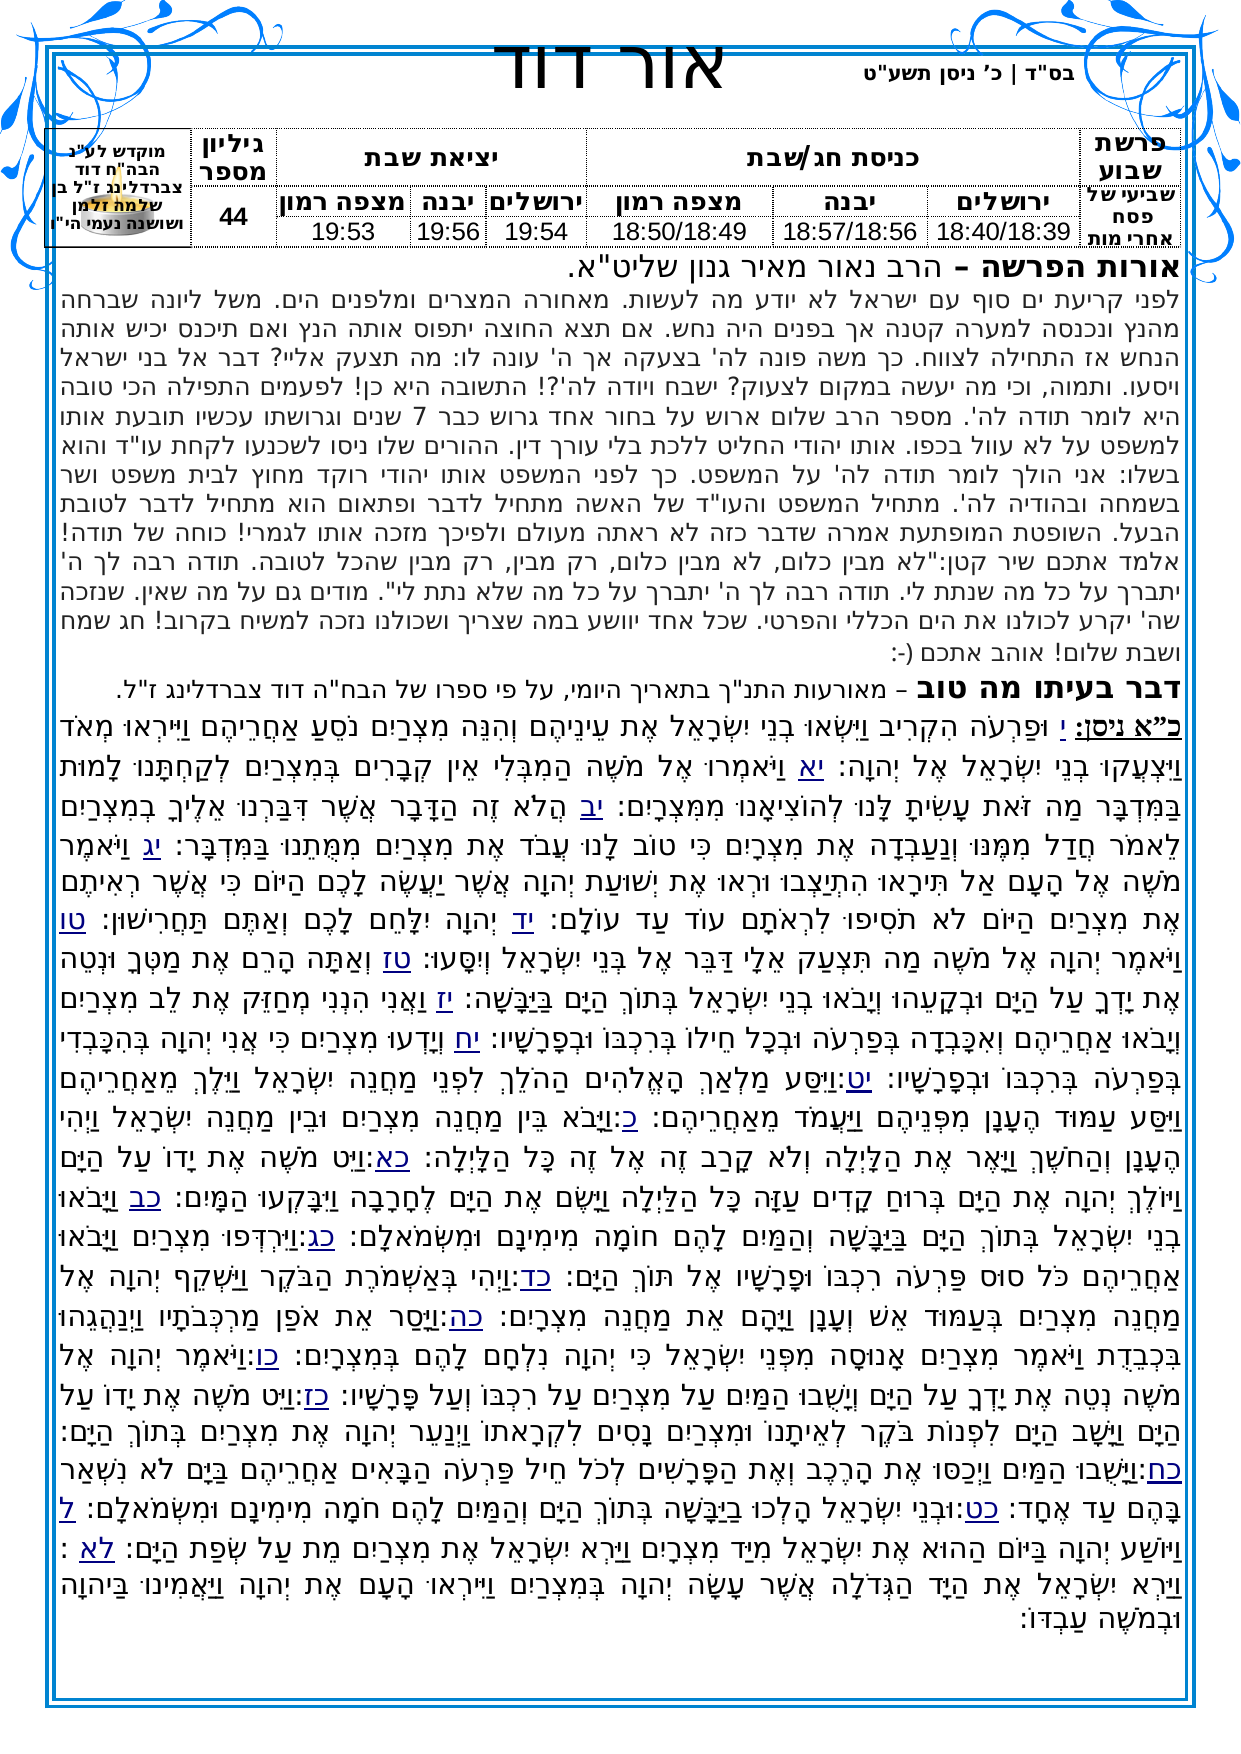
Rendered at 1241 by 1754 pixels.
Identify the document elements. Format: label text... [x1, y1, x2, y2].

text אורות הפרשה – הרב נאור מאיר גנון שליט"א. [283, 119, 1182, 285]
picture [950, 0, 1241, 283]
picture [0, 0, 283, 290]
picture [49, 49, 283, 128]
text לפני קריעת ים סוף עם ישראל לא יודע מה לעשות. מאחורה המצרים ומלפנים הים. משל ליונה שברחה מהנץ ונכנסה למערה קטנה אך בפנים היה נחש. אם תצא החוצה יתפוס אותה הנץ ואם תיכנס יכיש אותה הנחש אז התחילה לצווח. כך משה פונה לה' בצעקה אך ה' עונה לו: מה תצעק אליי? דבר אל בני ישראל ויסעו. ותמוה, וכי מה יעשה במקום לצעוק? ישבח ויודה לה'?! התשובה היא כן! לפעמים התפילה הכי טובה היא לומר תודה לה'. מספר הרב שלום ארוש על בחור אחד גרוש כבר 7 שנים וגרושתו עכשיו תובעת אותו למשפט על לא עוול בכפו. אותו יהודי החליט ללכת בלי עורך דין. ההורים שלו ניסו לשכנעו לקחת עו"ד והוא בשלו: אני הולך לומר תודה לה' על המשפט. כך לפני המשפט אותו יהודי רוקד מחוץ לבית משפט ושר בשמחה ובהודיה לה'. מתחיל המשפט והעו"ד של האשה מתחיל לדבר ופתאום הוא מתחיל לדבר לטובת הבעל. השופטת המופתעת אמרה שדבר כזה לא ראתה מעולם ולפיכך מזכה אותו לגמרי! כוחה של תודה!אלמד אתכם שיר קטן:"לא מבין כלום, לא מבין כלום, רק מבין, רק מבין שהכל לטובה. תודה רבה לך ה' יתברך על כל מה שנתת לי. תודה רבה לך ה' יתברך על כל מה שלא נתת לי". מודים גם על מה שאין. שנזכה שה' יקרע לכולנו את הים הכללי והפרטי. שכל אחד יוושע במה שצריך ושכולנו נזכה למשיח בקרוב! חג שמח ושבת שלום! אוהב אתכם‎:-) ‎ [59, 285, 1182, 669]
text דבר בעיתו מה טוב – מאורעות התנ"ך בתאריך היומי, על פי ספרו של הבח"ה דוד צברדלינג ז"ל. [59, 669, 1182, 705]
picture [952, 232, 960, 239]
list כ”א ניסן: י וּפַרְעֹה הִקְרִיב וַיִּשְׂאוּ בְנֵי יִשְׂרָאֵל אֶת עֵינֵיהֶם וְהִנֵּה מִצְרַיִם נֹסֵעַ אַחֲרֵיהֶם וַיִּירְאוּ מְאֹד וַיִּצְעֲקוּ בְנֵי יִשְׂרָאֵל אֶל יְהוָה: יא וַיֹּאמְרוּ אֶל מֹשֶׁה הַמִבְּלִי אֵין קְבָרִים בְּמִצְרַיִם לְקַחְתָּנוּ לָמוּת בַּמִּדְבָּר מַה זֹּאת עָשִׂיתָ לָּנוּ לְהוֹצִיאָנוּ מִמִּצְרָיִם: יב הֲלֹא זֶה הַדָּבָר אֲשֶׁר דִּבַּרְנוּ אֵלֶיךָ בְמִצְרַיִם לֵאמֹר חֲדַל מִמֶּנּוּ וְנַעַבְדָה אֶת מִצְרָיִם כִּי טוֹב לָנוּ עֲבֹד אֶת מִצְרַיִם מִמֻּתֵנוּ בַּמִּדְבָּר: יג וַיֹּאמֶר מֹשֶׁה אֶל הָעָם אַל תִּירָאוּ הִתְיַצְבוּ וּרְאוּ אֶת יְשׁוּעַת יְהוָה אֲשֶׁר יַעֲשֶׂה לָכֶם הַיּוֹם כִּי אֲשֶׁר רְאִיתֶם אֶת מִצְרַיִם הַיּוֹם לֹא תֹסִיפוּ לִרְאֹתָם עוֹד עַד עוֹלָם: יד יְהוָה יִלָּחֵם לָכֶם וְאַתֶּם תַּחֲרִישׁוּן: טו וַיֹּאמֶר יְהוָה אֶל מֹשֶׁה מַה תִּצְעַק אֵלָי דַּבֵּר אֶל בְּנֵי יִשְׂרָאֵל וְיִסָּעוּ: טז וְאַתָּה הָרֵם אֶת מַטְּךָ וּנְטֵה אֶת יָדְךָ עַל הַיָּם וּבְקָעֵהוּ וְיָבֹאוּ בְנֵי יִשְׂרָאֵל בְּתוֹךְ הַיָּם בַּיַּבָּשָׁה: יז וַאֲנִי הִנְנִי מְחַזֵּק אֶת לֵב מִצְרַיִם וְיָבֹאוּ אַחֲרֵיהֶם וְאִכָּבְדָה בְּפַרְעֹה וּבְכָל חֵילוֹ בְּרִכְבּוֹ וּבְפָרָשָׁיו: יח וְיָדְעוּ מִצְרַיִם כִּי אֲנִי יְהוָה בְּהִכָּבְדִי בְּפַרְעֹה בְּרִכְבּוֹ וּבְפָרָשָׁיו: יט:וַיִּסַּע מַלְאַךְ הָאֱלֹהִים הַהֹלֵךְ לִפְנֵי מַחֲנֵה יִשְׂרָאֵל וַיֵּלֶךְ מֵאַחֲרֵיהֶם וַיִּסַּע עַמּוּד הֶעָנָן מִפְּנֵיהֶם וַיַּעֲמֹד מֵאַחֲרֵיהֶם: כ:וַיָּבֹא בֵּין מַחֲנֵה מִצְרַיִם וּבֵין מַחֲנֵה יִשְׂרָאֵל וַיְהִי הֶעָנָן וְהַחֹשֶׁךְ וַיָּאֶר אֶת הַלָּיְלָה וְלֹא קָרַב זֶה אֶל זֶה כָּל הַלָּיְלָה: כא:וַיֵּט מֹשֶׁה אֶת יָדוֹ עַל הַיָּם וַיּוֹלֶךְ יְהוָה אֶת הַיָּם בְּרוּחַ קָדִים עַזָּה כָּל הַלַּיְלָה וַיָּשֶׂם אֶת הַיָּם לֶחָרָבָה וַיִּבָּקְעוּ הַמָּיִם: כב וַיָּבֹאוּ בְנֵי יִשְׂרָאֵל בְּתוֹךְ הַיָּם בַּיַּבָּשָׁה וְהַמַּיִם לָהֶם חוֹמָה מִימִינָם וּמִשְּׂמֹאלָם: כג:וַיִּרְדְּפוּ מִצְרַיִם וַיָּבֹאוּ אַחֲרֵיהֶם כֹּל סוּס פַּרְעֹה רִכְבּוֹ וּפָרָשָׁיו אֶל תּוֹךְ הַיָּם: כד:וַיְהִי בְּאַשְׁמֹרֶת הַבֹּקֶר וַיַּשְׁקֵף יְהוָה אֶל מַחֲנֵה מִצְרַיִם בְּעַמּוּד אֵשׁ וְעָנָן וַיָּהָם אֵת מַחֲנֵה מִצְרָיִם: כה:וַיָּסַר אֵת אֹפַן מַרְכְּבֹתָיו וַיְנַהֲגֵהוּ בִּכְבֵדֻת וַיֹּאמֶר מִצְרַיִם אָנוּסָה מִפְּנֵי יִשְׂרָאֵל כִּי יְהוָה נִלְחָם לָהֶם בְּמִצְרָיִם: כו:וַיֹּאמֶר יְהוָה אֶל מֹשֶׁה נְטֵה אֶת יָדְךָ עַל הַיָּם וְיָשֻׁבוּ הַמַּיִם עַל מִצְרַיִם עַל רִכְבּוֹ וְעַל פָּרָשָׁיו: כז:וַיֵּט מֹשֶׁה אֶת יָדוֹ עַל הַיָּם וַיָּשָׁב הַיָּם לִפְנוֹת בֹּקֶר לְאֵיתָנוֹ וּמִצְרַיִם נָסִים לִקְרָאתוֹ וַיְנַעֵר יְהוָה אֶת מִצְרַיִם בְּתוֹךְ הַיָּם: כח:וַיָּשֻׁבוּ הַמַּיִם וַיְכַסּוּ אֶת הָרֶכֶב וְאֶת הַפָּרָשִׁים לְכֹל חֵיל פַּרְעֹה הַבָּאִים אַחֲרֵיהֶם בַּיָּם לֹא נִשְׁאַר בָּהֶם עַד אֶחָד: כט:וּבְנֵי יִשְׂרָאֵל הָלְכוּ בַיַּבָּשָׁה בְּתוֹךְ הַיָּם וְהַמַּיִם לָהֶם חֹמָה מִימִינָם וּמִשְּׂמֹאלָם: ל וַיּוֹשַׁע יְהוָה בַּיּוֹם הַהוּא אֶת יִשְׂרָאֵל מִיַּד מִצְרָיִם וַיַּרְא יִשְׂרָאֵל אֶת מִצְרַיִם מֵת עַל שְׂפַת הַיָּם: לא :וַיַּרְא יִשְׂרָאֵל אֶת הַיָּד הַגְּדֹלָה אֲשֶׁר עָשָׂה יְהוָה בְּמִצְרַיִם וַיִּירְאוּ הָעָם אֶת יְהוָה וַיַּאֲמִינוּ בַּיהוָה וּבְמֹשֶׁה עַבְדּוֹ: [59, 705, 1182, 1635]
picture [56, 56, 283, 290]
